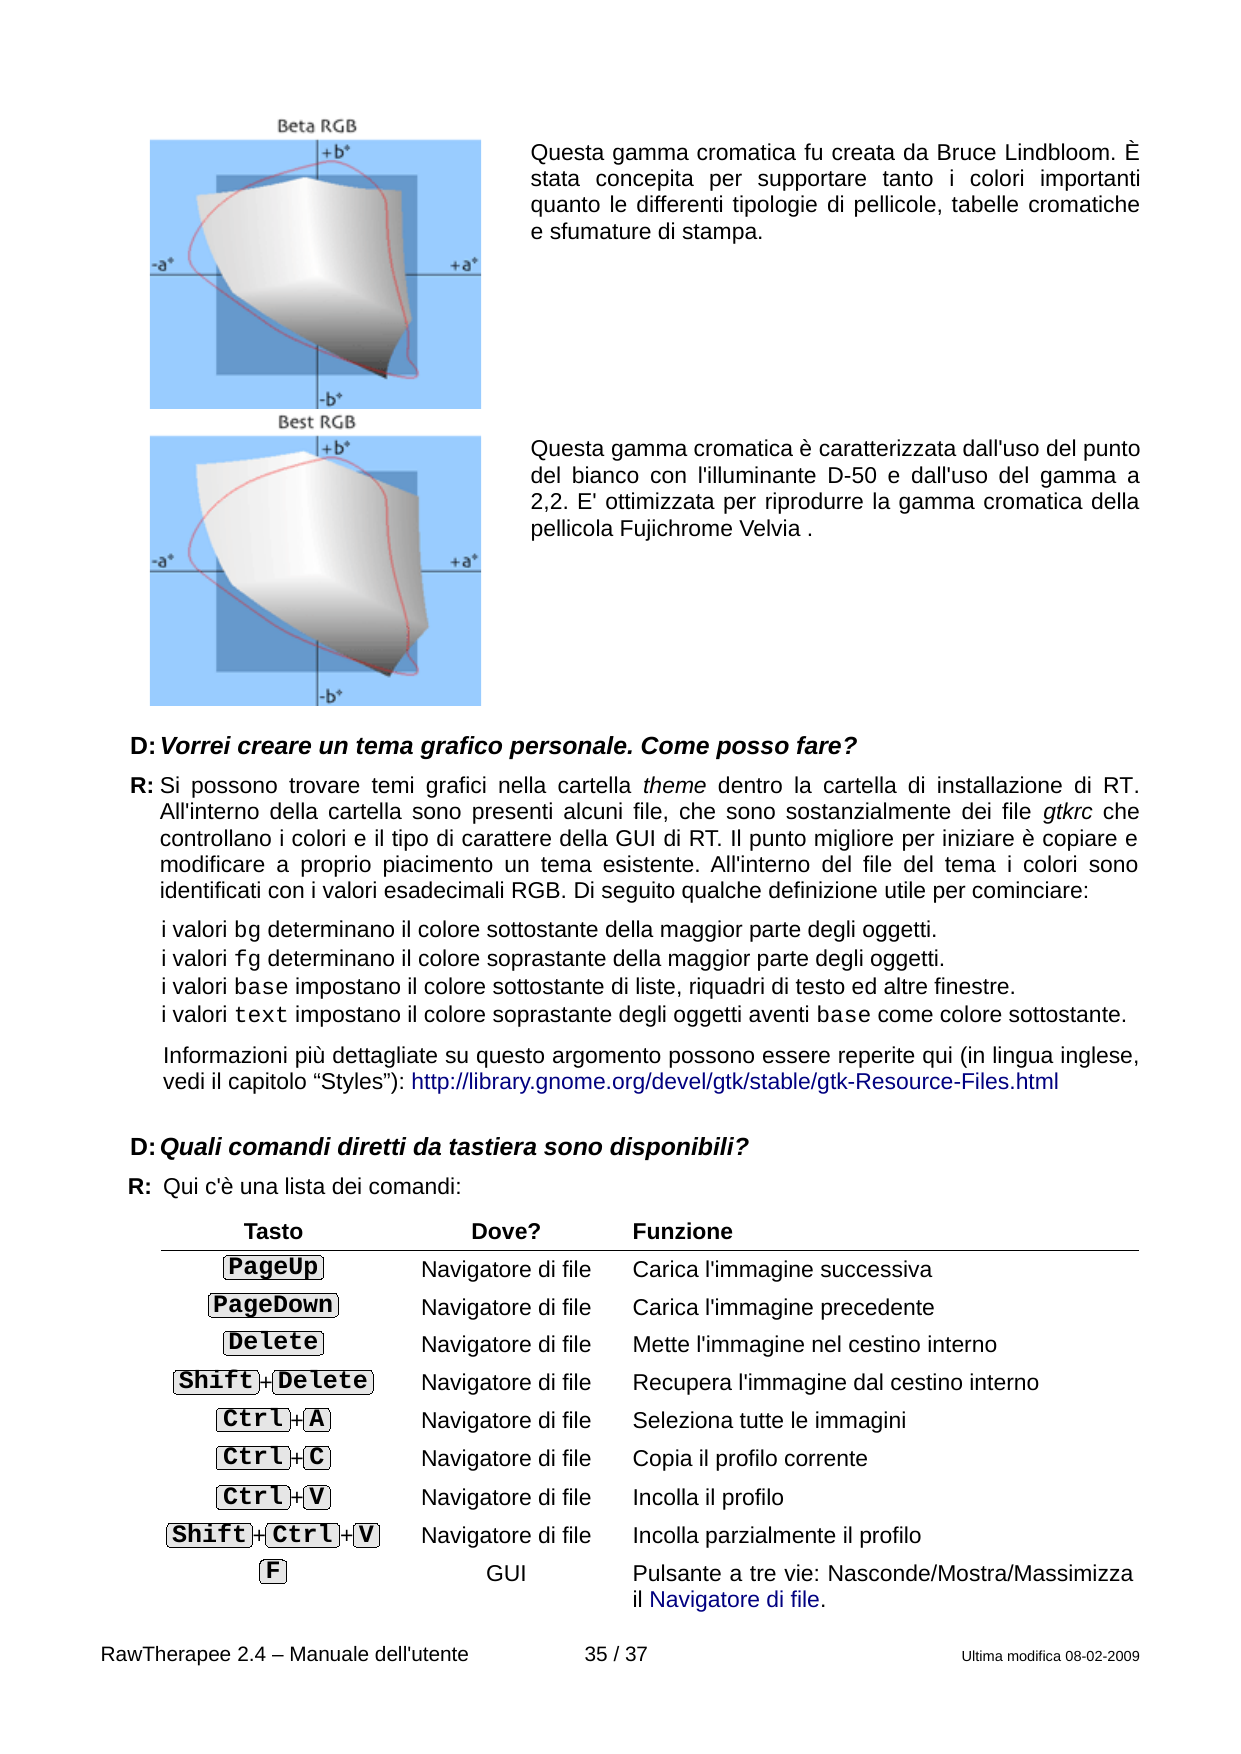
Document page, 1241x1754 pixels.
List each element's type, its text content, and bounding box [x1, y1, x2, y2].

table_cell Questa gamma cromatica è caratterizzata dall'uso del punto del bianco con l'illuminante D-50 e dall'uso del gamma a 2,2. E' ottimizzata per riprodurre la gamma cromatica della pellicola Fujichrome Velvia . [530, 409, 1141, 706]
table_header Dove? [386, 1212, 627, 1250]
text i valori base impostano il colore sottostante di liste, riquadri di testo ed altre finestre. [134, 973, 1140, 1001]
table_cell Navigatore di file [386, 1288, 627, 1326]
table_cell [100, 112, 149, 409]
table_cell Navigatore di file [386, 1364, 627, 1401]
text R: Si possono trovare temi grafici nella cartella theme dentro la cartella di installazione di RT. All'interno della cartella sono presenti alcuni file, che sono sostanzialmente dei file gtkrc che controllano i colori e il tipo di carattere della GUI di RT. Il punto migliore per iniziare è copiare e modificare a proprio piacimento un tema esistente. All'interno del file del tema i colori sono identificati con i valori esadecimali RGB. Di seguito qualche definizione utile per cominciare: [130, 772, 1140, 904]
table_cell Recupera l'immagine dal cestino interno [627, 1364, 1139, 1401]
table_cell ++ [161, 1516, 386, 1554]
table_cell Seleziona tutte le immagini [627, 1401, 1139, 1439]
table_cell Incolla il profilo [627, 1479, 1139, 1516]
table_cell Copia il profilo corrente [627, 1439, 1139, 1479]
table_header Tasto [161, 1212, 386, 1250]
table_cell + [161, 1439, 386, 1479]
picture [149, 112, 482, 706]
table_cell + [161, 1364, 386, 1401]
table_cell + [161, 1479, 386, 1516]
table_cell + [161, 1401, 386, 1439]
table_cell [161, 1251, 386, 1288]
table_cell [482, 409, 530, 706]
text i valori fg determinano il colore soprastante della maggior parte degli oggetti. [134, 944, 1140, 973]
table_cell Pulsante a tre vie: Nasconde/Mostra/Massimizza il Navigatore di file. [627, 1554, 1139, 1618]
table_cell Navigatore di file [386, 1326, 627, 1363]
table_cell Questa gamma cromatica fu creata da Bruce Lindbloom. È stata concepita per supportare tanto i colori importanti quanto le differenti tipologie di pellicole, tabelle cromatiche e sfumature di stampa. [530, 112, 1141, 409]
text i valori bg determinano il colore sottostante della maggior parte degli oggetti. [134, 916, 1140, 944]
subtitle D: Vorrei creare un tema grafico personale. Come posso fare? [130, 731, 1140, 759]
table_cell Carica l'immagine precedente [627, 1288, 1139, 1326]
text Informazioni più dettagliate su questo argomento possono essere reperite qui (in lingua inglese, vedi il capitolo “Styles”): http://library.gnome.org/devel/gtk/stable/gtk-Resource-Files.html [163, 1042, 1140, 1095]
table_cell Navigatore di file [386, 1516, 627, 1554]
table_header Funzione [627, 1212, 1139, 1250]
table_cell [161, 1288, 386, 1326]
table_cell Navigatore di file [386, 1479, 627, 1516]
table_cell Navigatore di file [386, 1439, 627, 1479]
table_cell Mette l'immagine nel cestino interno [627, 1326, 1139, 1363]
table_cell GUI [386, 1554, 627, 1618]
table_cell [161, 1554, 386, 1618]
subtitle D: Quali comandi diretti da tastiera sono disponibili? [130, 1132, 1140, 1161]
table_cell [100, 409, 149, 706]
table_cell Carica l'immagine successiva [627, 1251, 1139, 1288]
table_cell [482, 112, 530, 409]
table_cell [161, 1326, 386, 1363]
table_cell Navigatore di file [386, 1401, 627, 1439]
table_cell Navigatore di file [386, 1251, 627, 1288]
table_cell Incolla parzialmente il profilo [627, 1516, 1139, 1554]
text i valori text impostano il colore soprastante degli oggetti aventi base come colore sottostante. [134, 1001, 1140, 1029]
text R: Qui c'è una lista dei comandi: [128, 1173, 1140, 1199]
